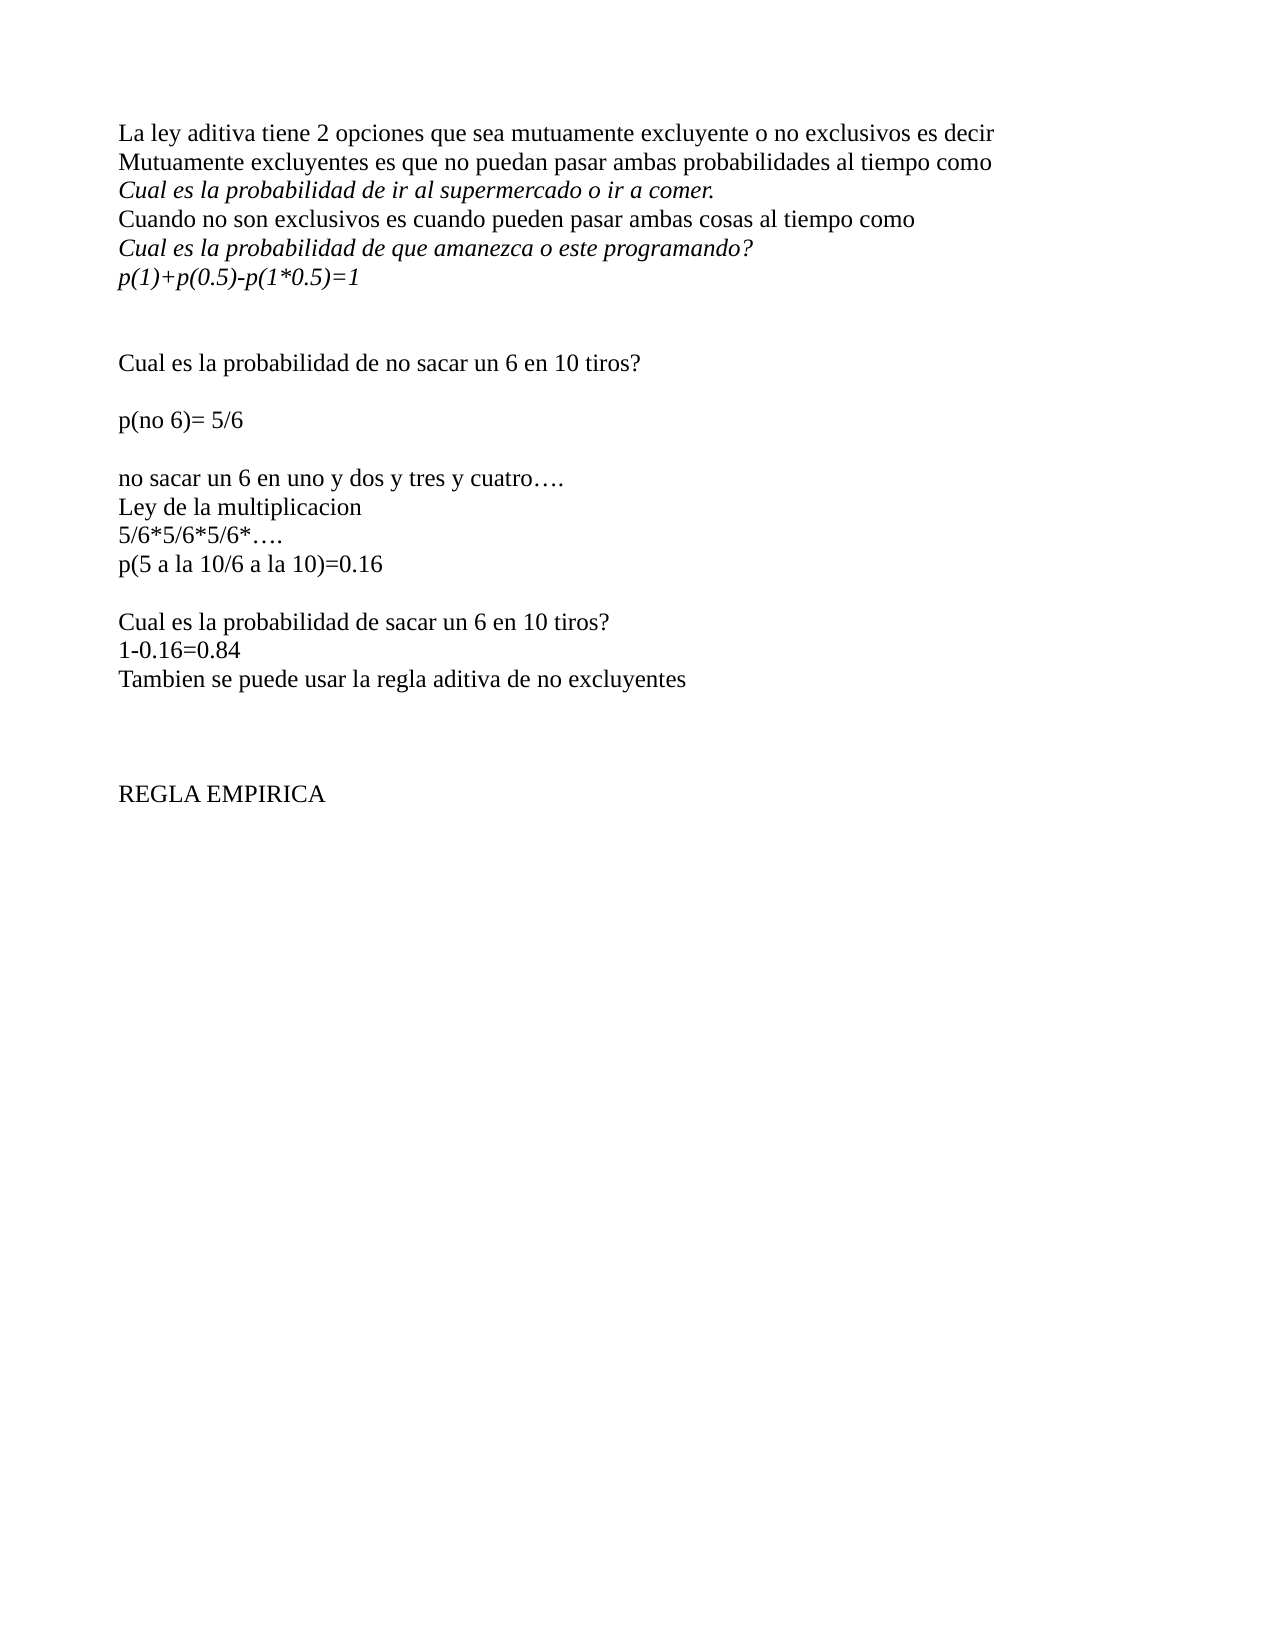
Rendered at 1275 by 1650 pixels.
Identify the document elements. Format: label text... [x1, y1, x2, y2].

text no sacar un 6 en uno y dos y tres y cuatro…. [118, 463, 1157, 492]
text p(no 6)= 5/6 [118, 406, 1157, 434]
text Tambien se puede usar la regla aditiva de no excluyentes [118, 664, 1157, 693]
text Cual es la probabilidad de ir al supermercado o ir a comer. [118, 176, 1157, 204]
text Mutuamente excluyentes es que no puedan pasar ambas probabilidades al tiempo como [118, 147, 1157, 176]
text p(5 a la 10/6 a la 10)=0.16 [118, 549, 1157, 578]
text La ley aditiva tiene 2 opciones que sea mutuamente excluyente o no exclusivos es decir [118, 118, 1157, 147]
text Cual es la probabilidad de no sacar un 6 en 10 tiros? [118, 348, 1157, 377]
text p(1)+p(0.5)-p(1*0.5)=1 [118, 262, 1157, 291]
text Cual es la probabilidad de sacar un 6 en 10 tiros? [118, 607, 1157, 636]
text REGLA EMPIRICA [118, 779, 1157, 808]
text Cuando no son exclusivos es cuando pueden pasar ambas cosas al tiempo como [118, 204, 1157, 233]
text 5/6*5/6*5/6*…. [118, 521, 1157, 549]
text 1-0.16=0.84 [118, 636, 1157, 664]
text Cual es la probabilidad de que amanezca o este programando? [118, 233, 1157, 262]
text Ley de la multiplicacion [118, 492, 1157, 521]
